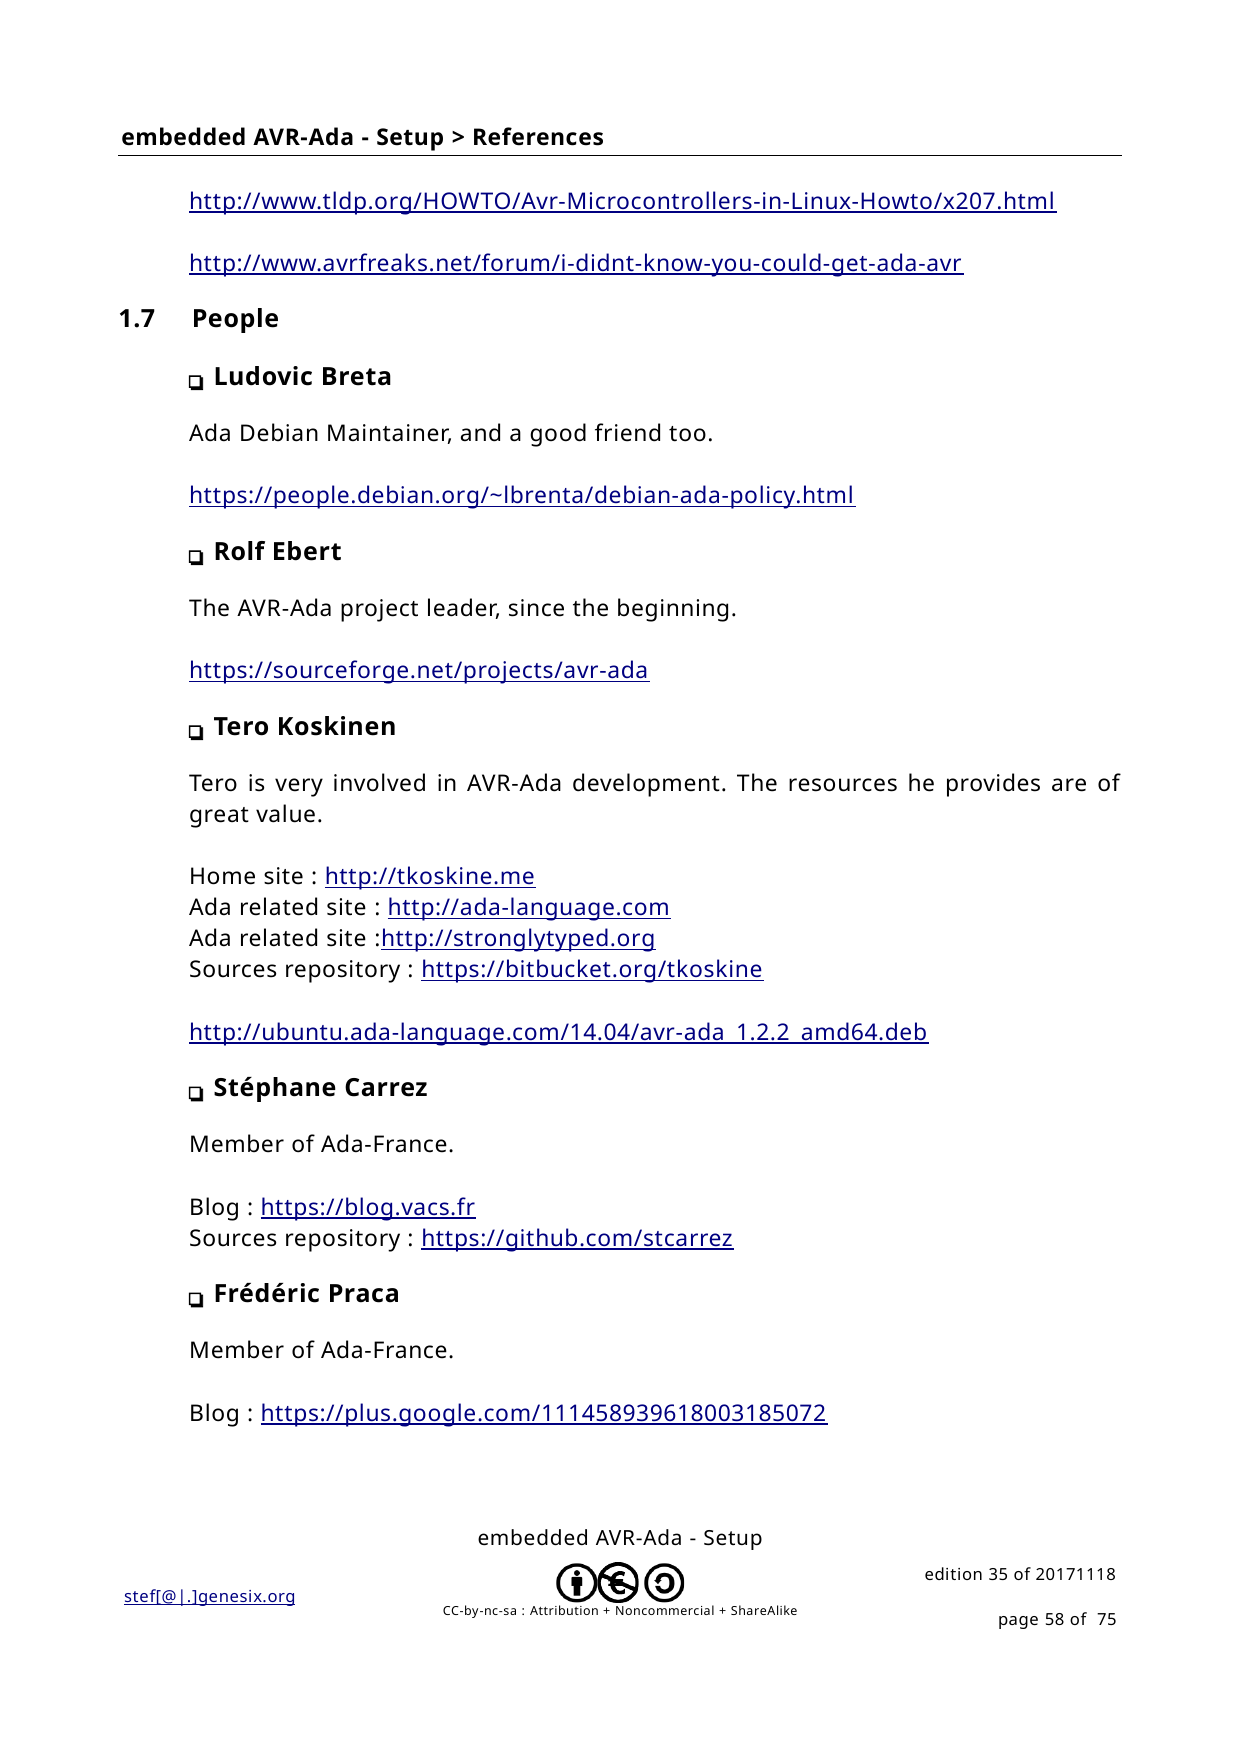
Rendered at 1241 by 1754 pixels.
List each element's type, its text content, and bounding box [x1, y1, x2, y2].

text Member of Ada-France. [189, 1334, 1122, 1366]
text Member of Ada-France. [189, 1128, 1122, 1159]
subtitle Rolf Ebert [189, 534, 1122, 580]
text https://people.debian.org/~lbrenta/debian-ada-policy.html [189, 479, 1122, 510]
text Sources repository : https://bitbucket.org/tkoskine [189, 953, 1122, 984]
subtitle Frédéric Praca [189, 1276, 1122, 1323]
text The AVR-Ada project leader, since the beginning. [189, 592, 1122, 623]
text Ada related site :http://stronglytyped.org [189, 922, 1122, 953]
text https://sourceforge.net/projects/avr-ada [189, 654, 1122, 685]
text Home site : http://tkoskine.me [189, 860, 1122, 891]
text Tero is very involved in AVR-Ada development. The resources he provides are of great value. [189, 767, 1122, 829]
text http://www.avrfreaks.net/forum/i-didnt-know-you-could-get-ada-avr [189, 247, 1122, 278]
text Sources repository : https://github.com/stcarrez [189, 1222, 1122, 1253]
text Blog : https://blog.vacs.fr [189, 1191, 1122, 1222]
subtitle Tero Koskinen [189, 709, 1122, 755]
picture [643, 1562, 685, 1603]
subtitle People [118, 301, 1122, 335]
text Blog : https://plus.google.com/111458939618003185072 [189, 1397, 1122, 1428]
subtitle Ludovic Breta [189, 359, 1122, 405]
text Ada related site : http://ada-language.com [189, 891, 1122, 922]
subtitle Stéphane Carrez [189, 1070, 1122, 1117]
text Ada Debian Maintainer, and a good friend too. [189, 417, 1122, 448]
picture [555, 1562, 639, 1603]
text http://www.tldp.org/HOWTO/Avr-Microcontrollers-in-Linux-Howto/x207.html [189, 184, 1122, 216]
text http://ubuntu.ada-language.com/14.04/avr-ada_1.2.2_amd64.deb [189, 1016, 1122, 1047]
